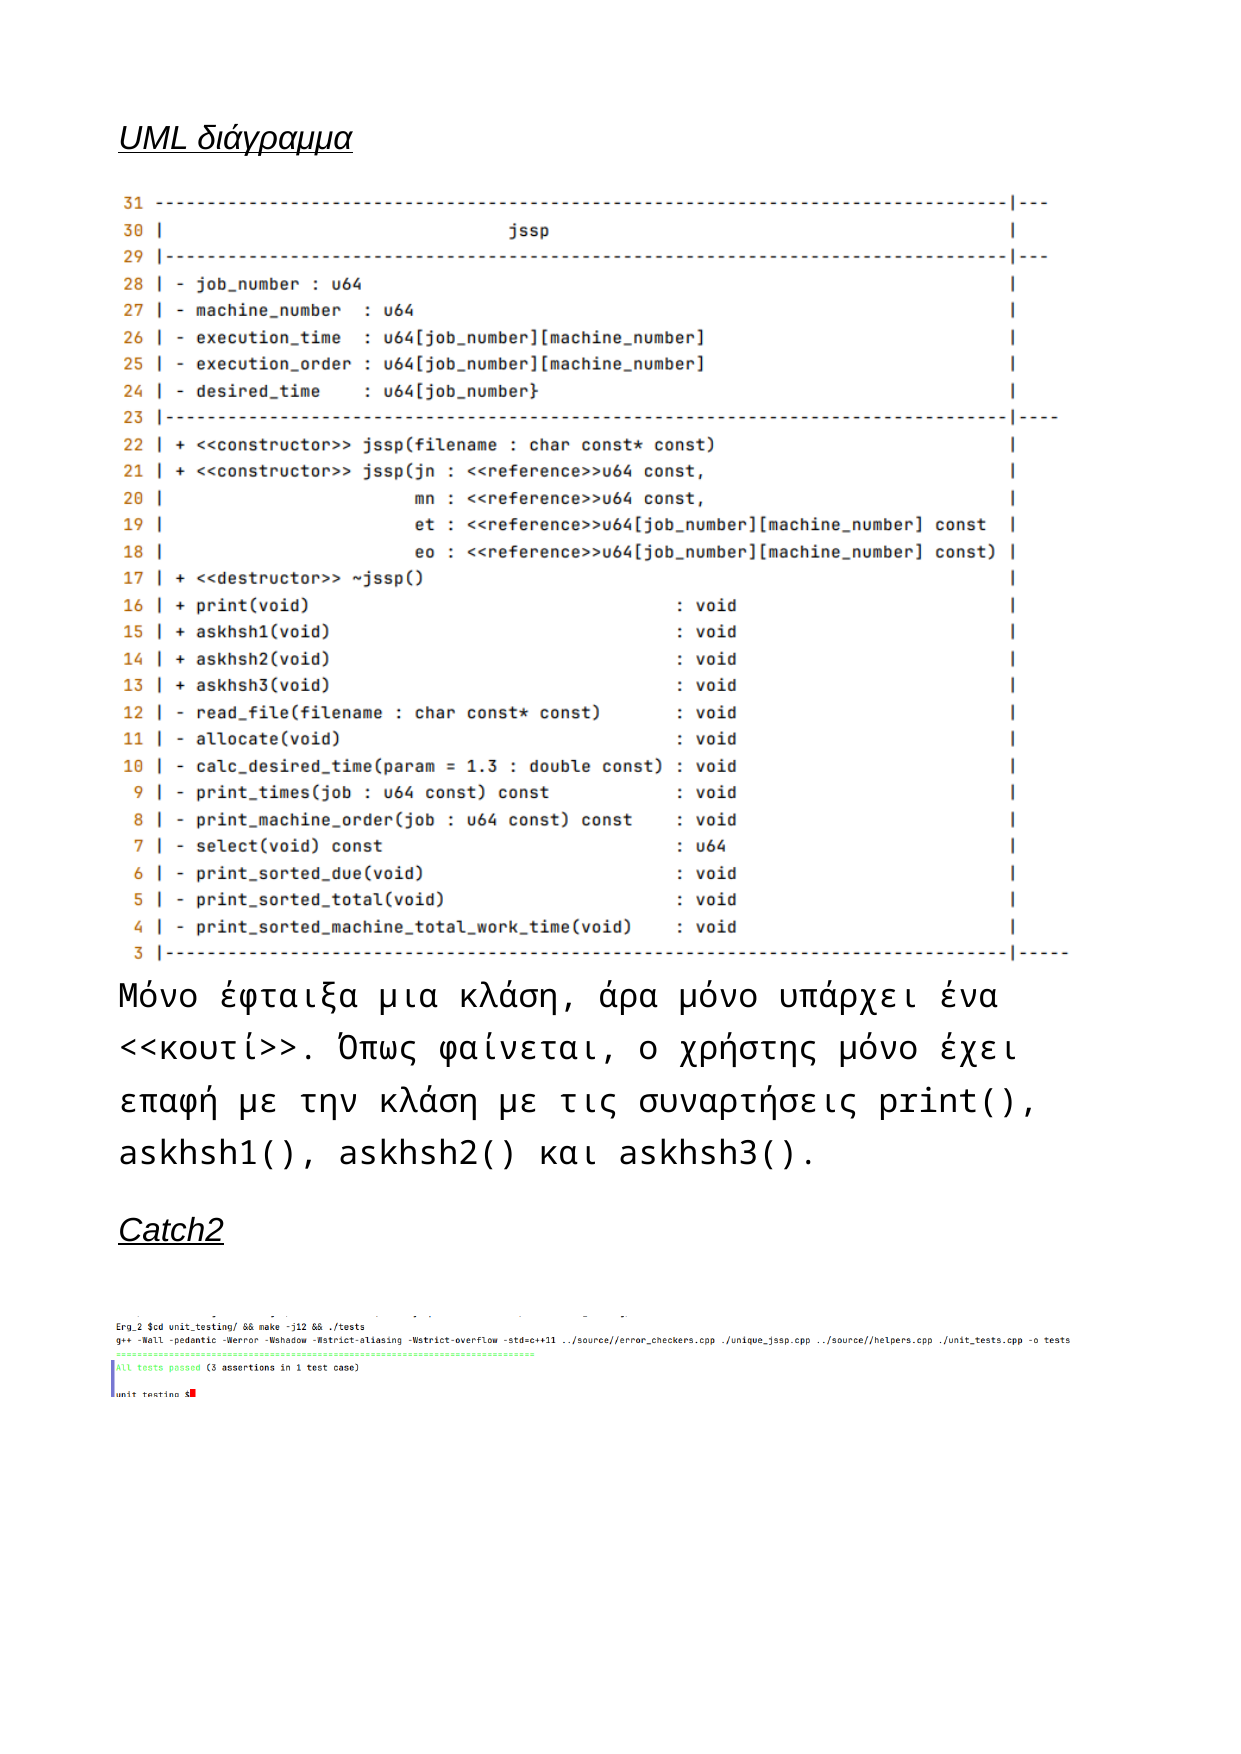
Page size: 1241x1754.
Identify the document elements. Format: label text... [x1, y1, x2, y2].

subtitle UML διάγραμμα [118, 118, 1122, 157]
picture [104, 185, 1109, 966]
text Μόνο έφταιξα μια κλάση, άρα μόνο υπάρχει ένα <<κουτί>>. Όπως φαίνεται, ο χρήστης μόνο έχει επαφή με την κλάση με τις συναρτήσεις print(), askhsh1(), askhsh2() και askhsh3(). [118, 169, 1122, 1174]
picture [111, 1316, 1115, 1397]
subtitle Catch2 [118, 1210, 1122, 1248]
